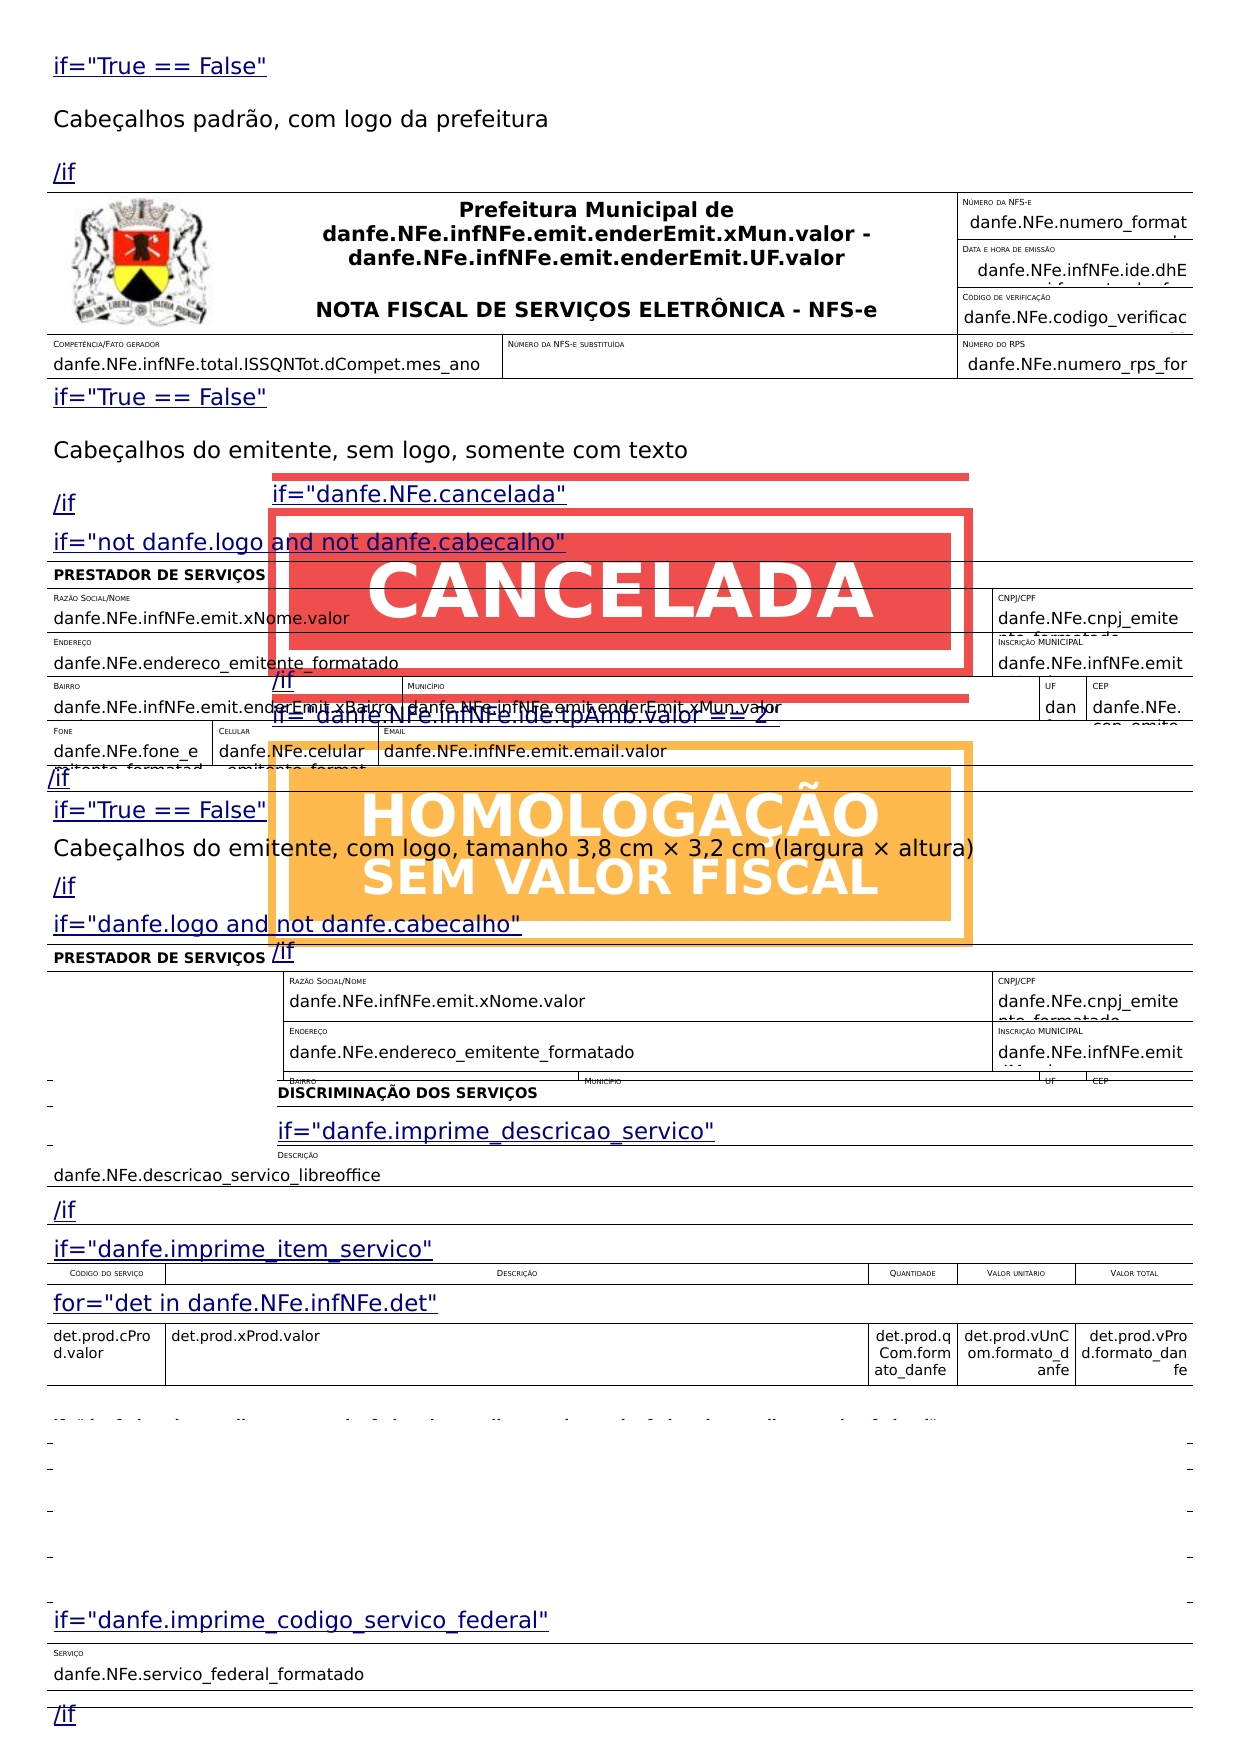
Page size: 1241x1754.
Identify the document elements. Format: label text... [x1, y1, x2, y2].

table_header DISCRIMINAÇÃO DOS SERVIÇOS [278, 1081, 1193, 1106]
table_cell if="danfe.imprime_item_servico" [47, 1225, 1193, 1263]
table_cell Descrição danfe.NFe.descricao_servico_libreoffice [47, 1146, 1193, 1186]
table_cell Valor total [1076, 1264, 1193, 1284]
table_cell Quantidade [869, 1264, 957, 1284]
table_cell Código do serviço [47, 1264, 165, 1284]
table_cell det.prod.cProd.valor [47, 1324, 165, 1385]
table_cell /if [47, 1187, 1193, 1224]
table_cell Valor unitário [958, 1264, 1075, 1284]
table_cell det.prod.vUnCom.formato_danfe [958, 1324, 1075, 1385]
picture [53, 197, 231, 328]
table_cell det.prod.qCom.formato_danfe [869, 1324, 957, 1385]
table_cell det.prod.vProd.formato_danfe [1076, 1324, 1193, 1385]
table_cell det.prod.xProd.valor [166, 1324, 868, 1385]
table_cell Descrição [166, 1264, 868, 1284]
table_cell if="danfe.imprime_descricao_servico" [278, 1107, 1193, 1145]
table_cell for="det in danfe.NFe.infNFe.det" [47, 1285, 1193, 1322]
